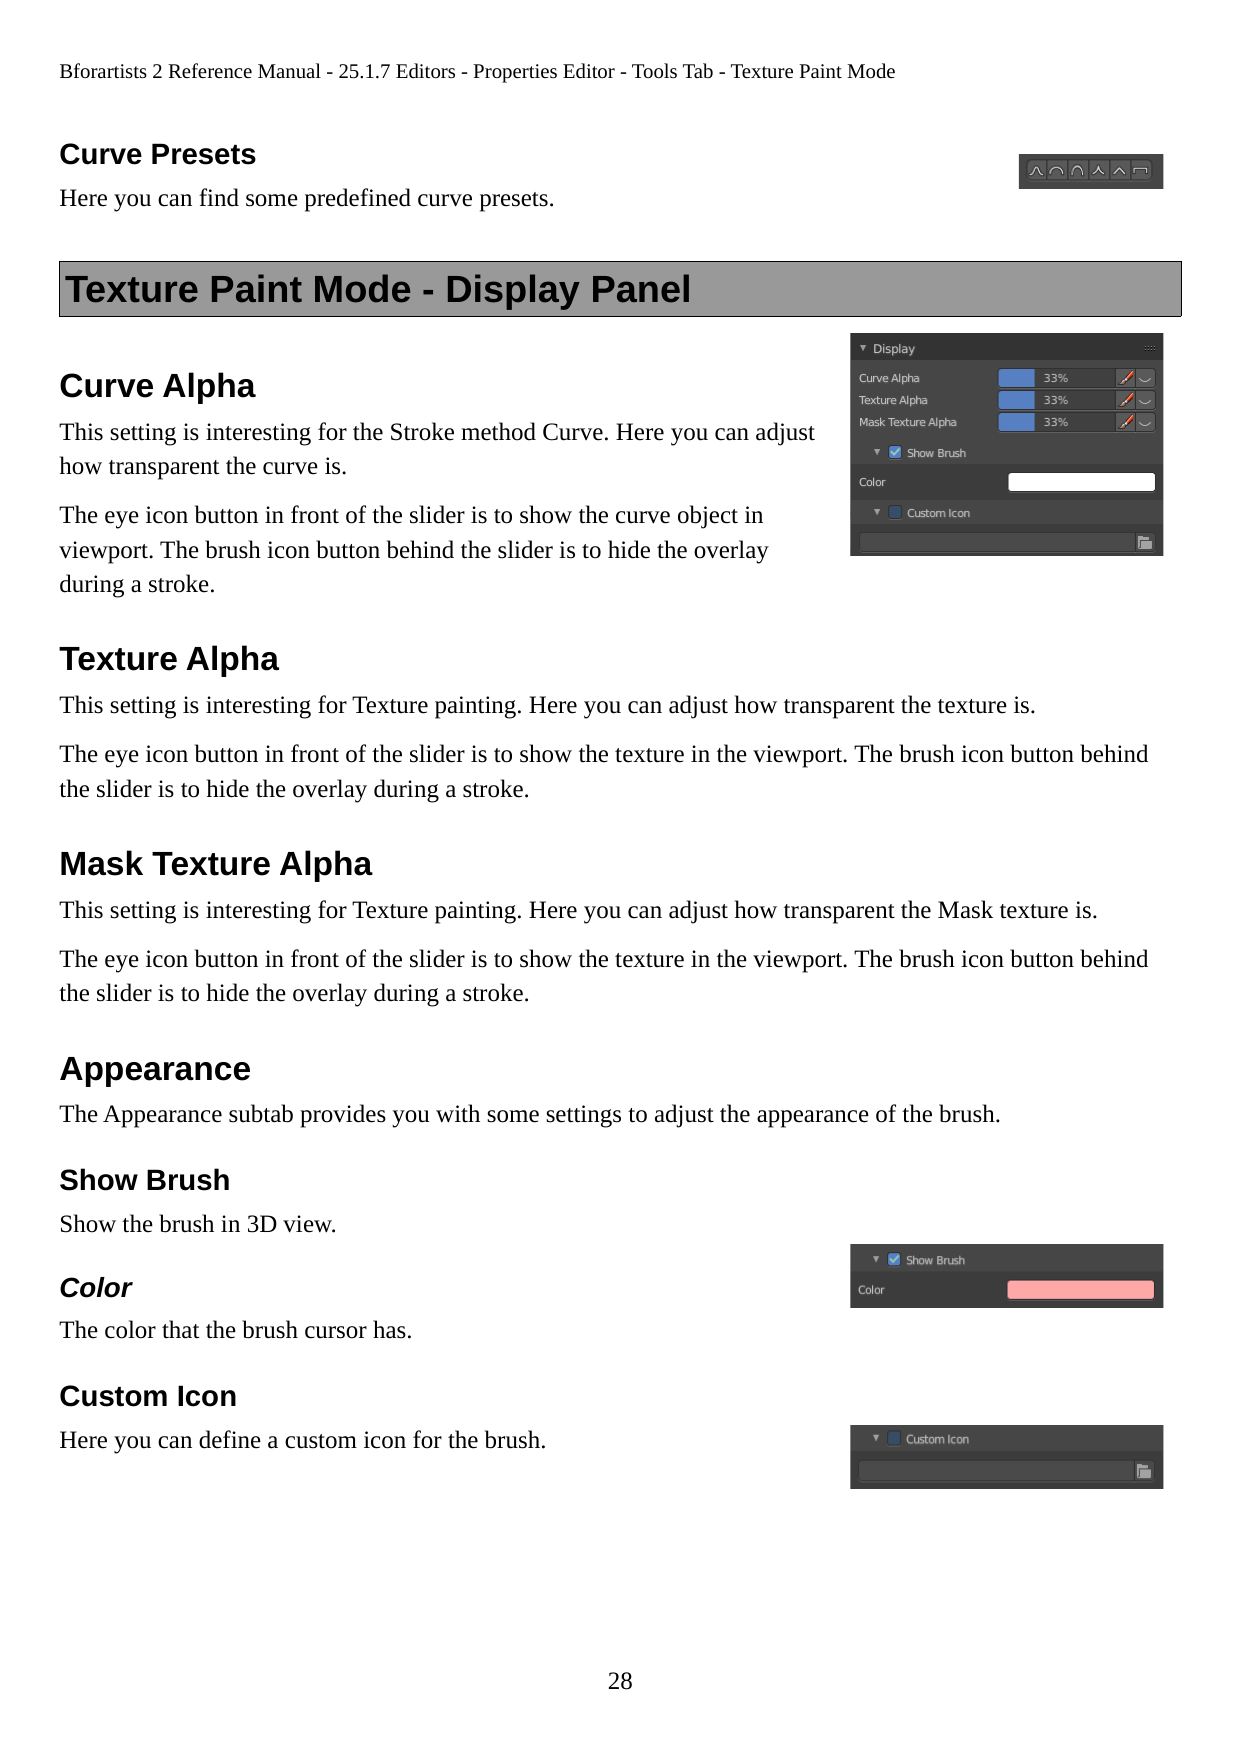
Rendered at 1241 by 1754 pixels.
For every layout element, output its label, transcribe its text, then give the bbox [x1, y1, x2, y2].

text Here you can find some predefined curve presets. [59, 183, 1181, 212]
subtitle Curve Alpha [59, 366, 850, 404]
text This setting is interesting for the Stroke method Curve. Here you can adjust how transparent the curve is. [59, 417, 850, 480]
subtitle Appearance [59, 1048, 1181, 1087]
text This setting is interesting for Texture painting. Here you can adjust how transparent the texture is. [59, 690, 1181, 719]
table_header Texture Paint Mode - Display Panel [60, 262, 1181, 316]
picture [1018, 154, 1164, 189]
subtitle Custom Icon [59, 1379, 1181, 1413]
text The Appearance subtab provides you with some settings to adjust the appearance of the brush. [59, 1099, 1181, 1128]
subtitle Texture Alpha [59, 639, 1181, 678]
subtitle [1164, 1271, 1181, 1303]
picture [850, 333, 1164, 556]
picture [850, 1425, 1164, 1489]
subtitle Mask Texture Alpha [59, 844, 1181, 882]
subtitle Curve Presets [59, 137, 1181, 170]
text The eye icon button in front of the slider is to show the texture in the viewport. The brush icon button behind the slider is to hide the overlay during a stroke. [59, 739, 1181, 803]
text This setting is interesting for Texture painting. Here you can adjust how transparent the Mask texture is. [59, 895, 1181, 924]
text The eye icon button in front of the slider is to show the curve object in viewport. The brush icon button behind the slider is to hide the overlay during a stroke. [59, 500, 1181, 598]
text The eye icon button in front of the slider is to show the texture in the viewport. The brush icon button behind the slider is to hide the overlay during a stroke. [59, 944, 1181, 1007]
subtitle Color [59, 1271, 850, 1303]
subtitle Show Brush [59, 1163, 1181, 1197]
text The color that the brush cursor has. [59, 1315, 1181, 1344]
text Show the brush in 3D view. [59, 1209, 1181, 1238]
picture [850, 1244, 1164, 1308]
text Here you can define a custom icon for the brush. [59, 1425, 850, 1454]
subtitle [1164, 366, 1181, 404]
